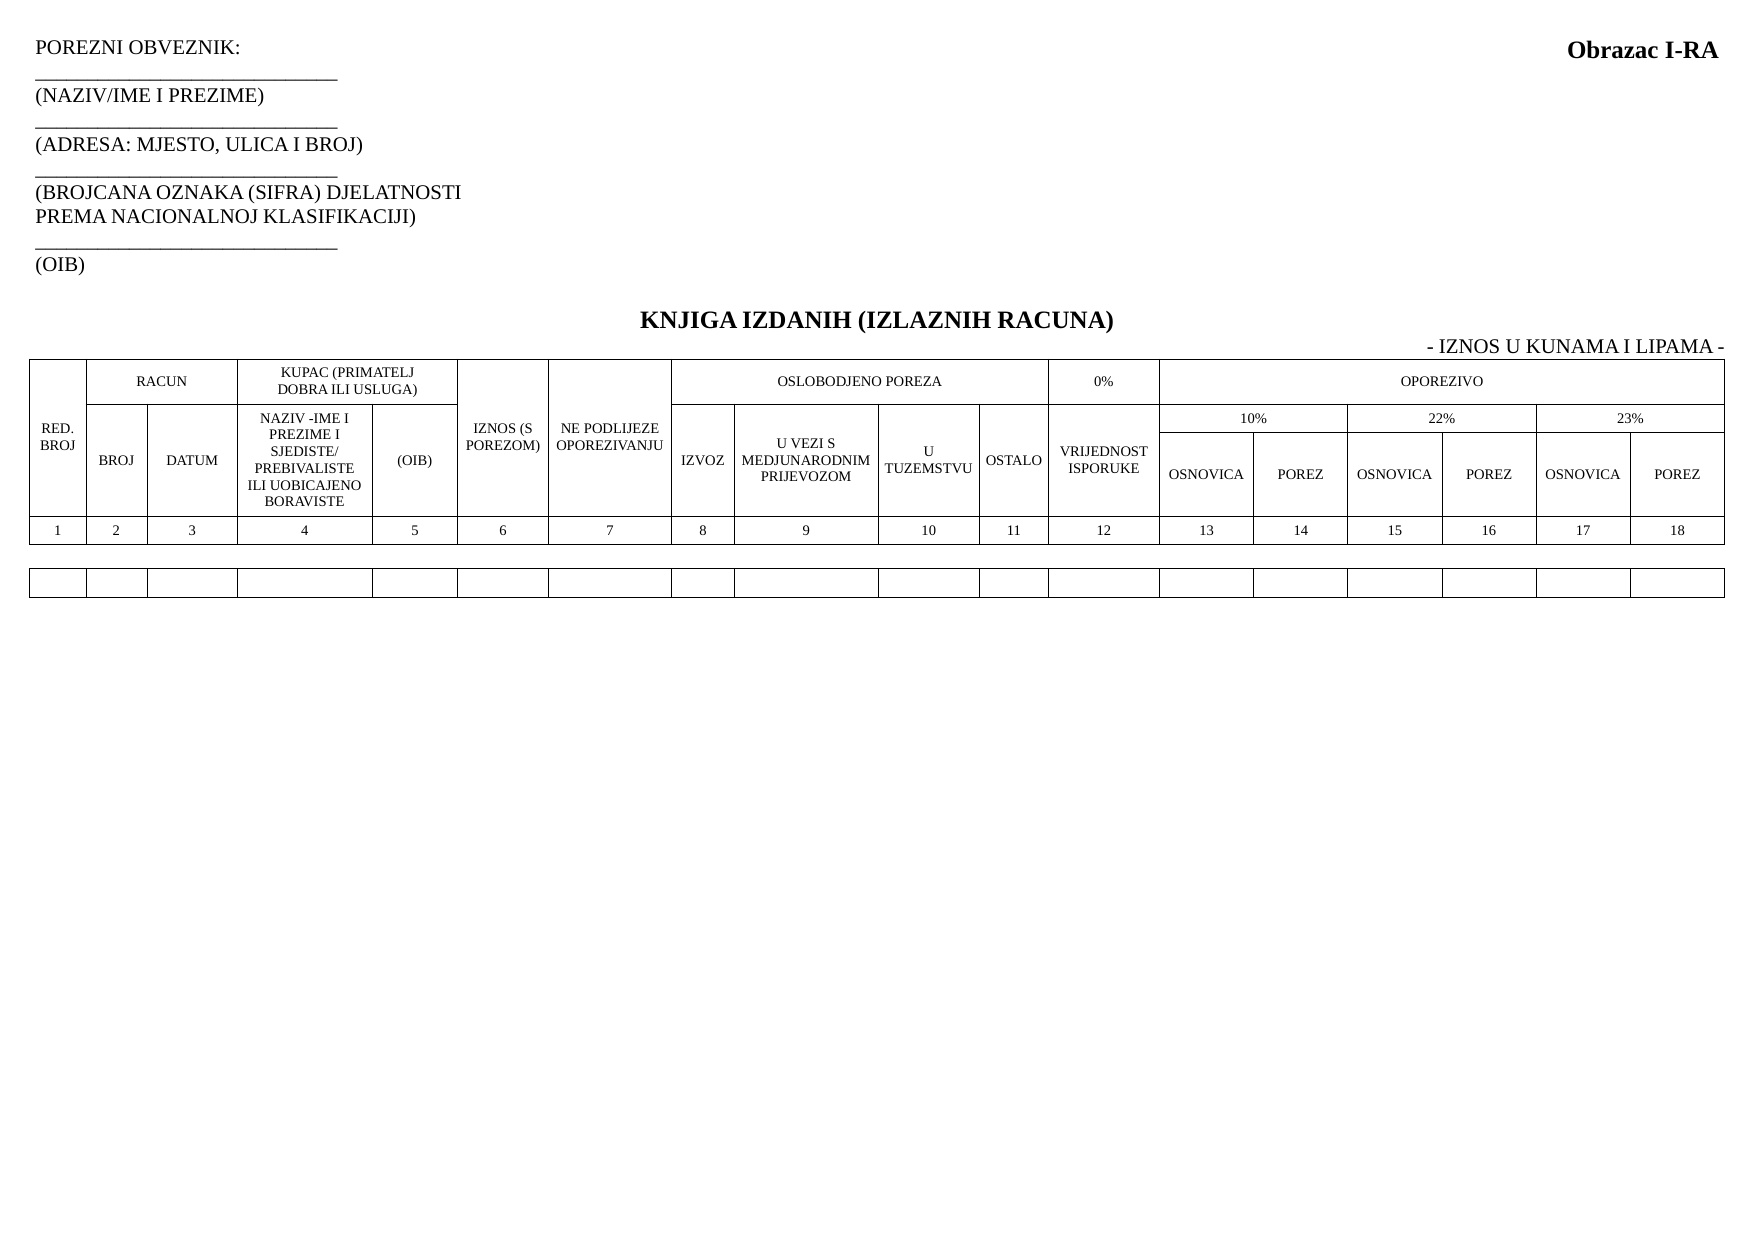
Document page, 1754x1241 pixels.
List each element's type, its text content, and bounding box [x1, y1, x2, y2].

table_cell BROJ [87, 405, 147, 516]
table_cell 9 [735, 517, 878, 544]
table_cell 18 [1631, 517, 1724, 544]
table_cell 10 [879, 517, 979, 544]
table_header 0% [1049, 360, 1159, 403]
table_header [87, 569, 147, 597]
table_cell DATUM [148, 405, 237, 516]
table_header [1254, 569, 1347, 597]
table_cell POREZ [1443, 433, 1536, 516]
table_cell POREZ [1631, 433, 1724, 516]
table_header [1049, 569, 1159, 597]
table_cell 1 [30, 517, 86, 544]
table_header [672, 569, 734, 597]
table_header [148, 569, 237, 597]
table_cell OSNOVICA [1160, 433, 1253, 516]
table_cell 5 [373, 517, 457, 544]
table_header Obrazac I-RA [877, 30, 1724, 306]
table_header [1537, 569, 1630, 597]
table_header OPOREZIVO [1160, 360, 1724, 403]
table_cell OSNOVICA [1348, 433, 1442, 516]
table_cell 7 [549, 517, 671, 544]
table_header [1631, 569, 1724, 597]
table_header [549, 569, 671, 597]
table_cell 11 [980, 517, 1048, 544]
table_cell U VEZI S MEDJUNARODNIM PRIJEVOZOM [735, 405, 878, 516]
table_header [373, 569, 457, 597]
table_cell (OIB) [373, 405, 457, 516]
table_header [980, 569, 1048, 597]
table_header IZNOS (S POREZOM) [458, 360, 548, 516]
table_cell IZVOZ [672, 405, 734, 516]
table_header [238, 569, 372, 597]
table_cell 16 [1443, 517, 1536, 544]
table_cell 22% [1348, 405, 1536, 432]
table_cell 6 [458, 517, 548, 544]
table_header POREZNI OBVEZNIK: _____________________________ (NAZIV/IME I PREZIME) _____________________________ (ADRESA: MJESTO, ULICA I BROJ) _____________________________ (BROJCANA OZNAKA (SIFRA) DJELATNOSTI PREMA NACIONALNOJ KLASIFIKACIJI) _____________________________ (OIB) [30, 30, 877, 306]
table_cell NAZIV -IME I PREZIME I SJEDISTE/ PREBIVALISTE ILI UOBICAJENO BORAVISTE [238, 405, 372, 516]
table_header [1443, 569, 1536, 597]
table_cell 15 [1348, 517, 1442, 544]
table_header [1160, 569, 1253, 597]
table_cell U TUZEMSTVU [879, 405, 979, 516]
table_cell 13 [1160, 517, 1253, 544]
table_cell 10% [1160, 405, 1347, 432]
table_cell 2 [87, 517, 147, 544]
table_header RED. BROJ [30, 360, 86, 516]
table_header NE PODLIJEZE OPOREZIVANJU [549, 360, 671, 516]
table_header [458, 569, 548, 597]
table_cell OSTALO [980, 405, 1048, 516]
table_cell 3 [148, 517, 237, 544]
table_cell 14 [1254, 517, 1347, 544]
table_cell 23% [1537, 405, 1724, 432]
table_header [1348, 569, 1442, 597]
table_header RACUN [87, 360, 237, 403]
table_header [735, 569, 878, 597]
table_cell 12 [1049, 517, 1159, 544]
table_header [30, 569, 86, 597]
table_cell 17 [1537, 517, 1630, 544]
text KNJIGA IZDANIH (IZLAZNIH RACUNA) [29, 306, 1724, 334]
table_header OSLOBODJENO POREZA [672, 360, 1048, 403]
table_cell OSNOVICA [1537, 433, 1630, 516]
table_cell POREZ [1254, 433, 1347, 516]
table_cell 4 [238, 517, 372, 544]
table_header KUPAC (PRIMATELJ DOBRA ILI USLUGA) [238, 360, 457, 403]
text - IZNOS U KUNAMA I LIPAMA - [29, 334, 1724, 358]
table_header [879, 569, 979, 597]
table_cell VRIJEDNOST ISPORUKE [1049, 405, 1159, 516]
table_cell 8 [672, 517, 734, 544]
